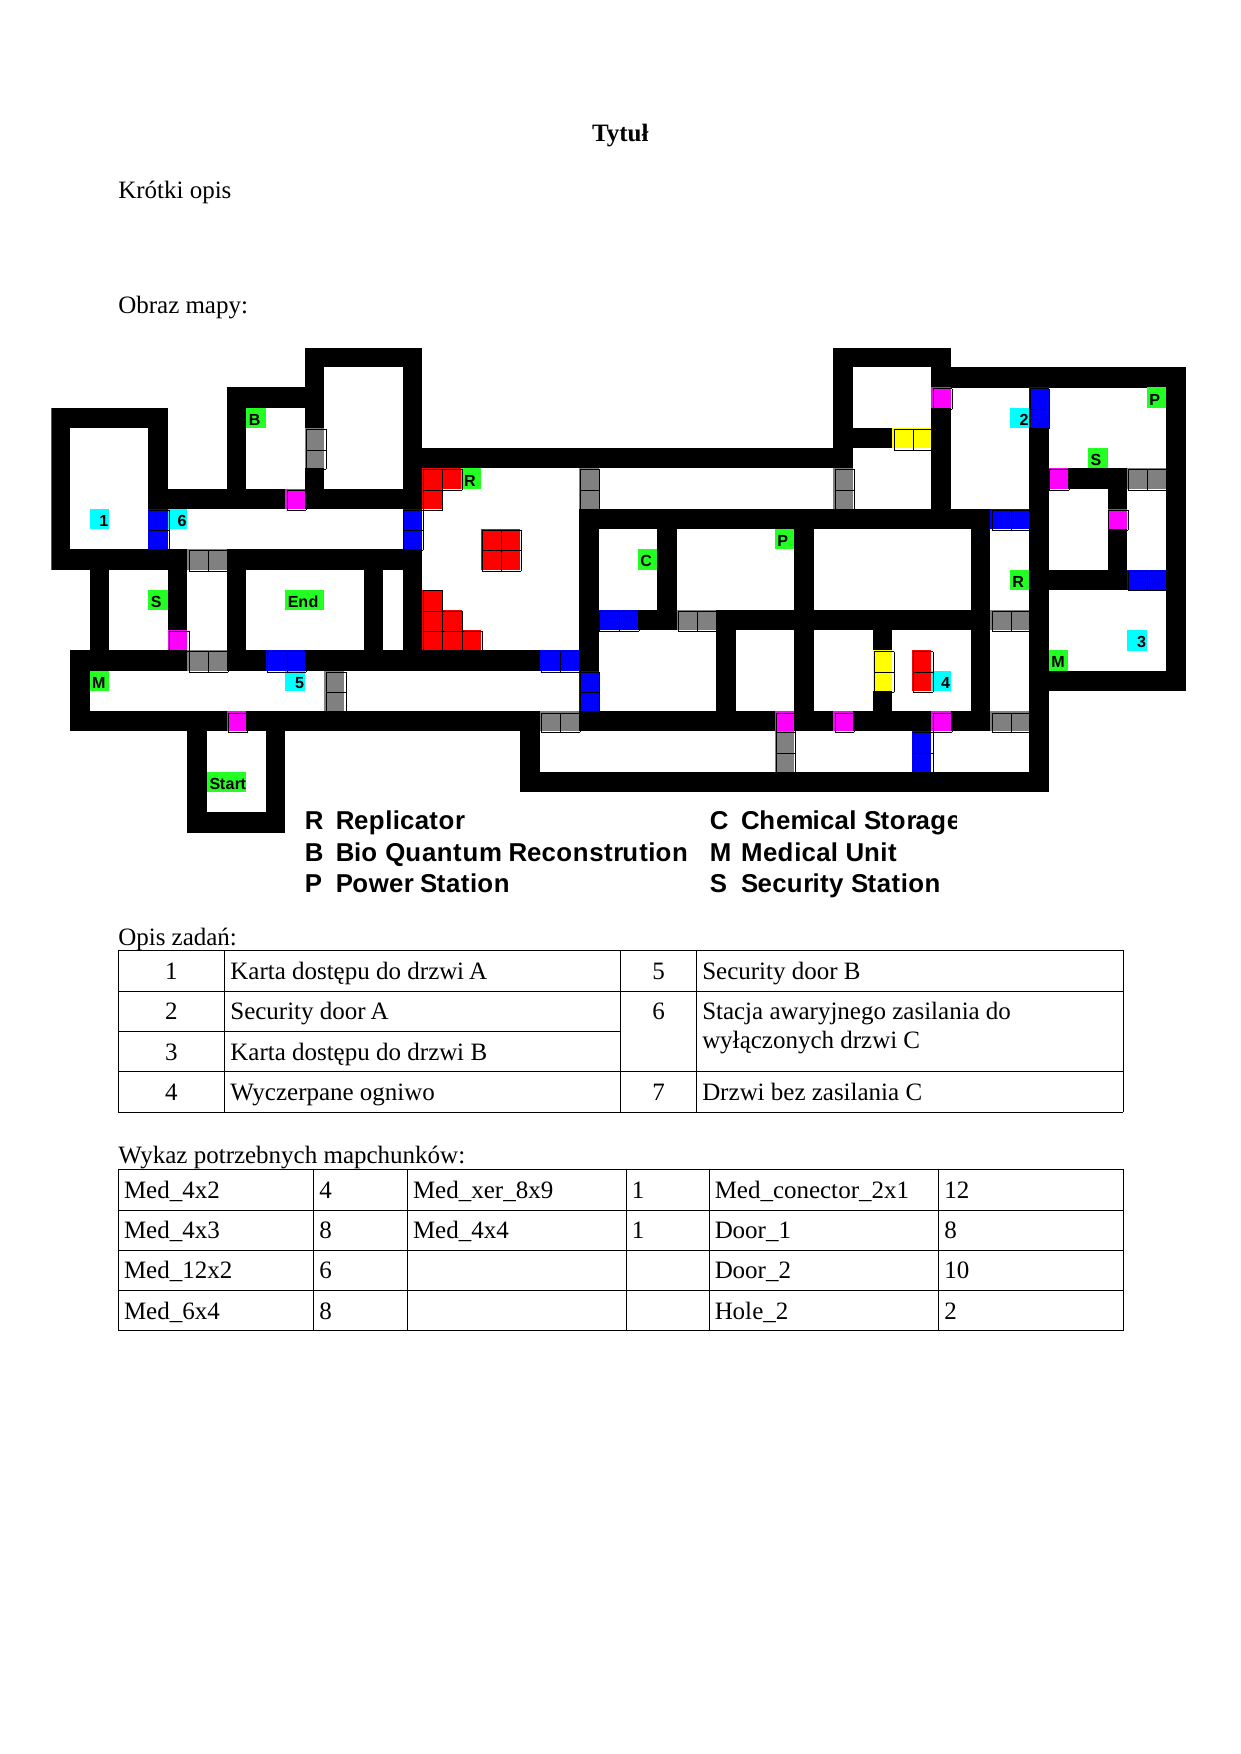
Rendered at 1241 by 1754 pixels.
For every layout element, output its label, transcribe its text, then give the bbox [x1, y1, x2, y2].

table_cell 6 [314, 1251, 407, 1290]
table_cell [627, 1251, 709, 1290]
text Wykaz potrzebnych mapchunków: [118, 1140, 1122, 1169]
text Obraz mapy: [118, 291, 1122, 319]
table_cell Drzwi bez zasilania C [697, 1072, 1123, 1112]
table_header 12 [939, 1170, 1123, 1209]
table_cell 6 [621, 992, 696, 1071]
table_cell 3 [119, 1032, 224, 1071]
table_cell Wyczerpane ogniwo [225, 1072, 620, 1112]
table_header 5 [621, 951, 696, 991]
table_header 1 [627, 1170, 709, 1209]
table_header Karta dostępu do drzwi A [225, 951, 620, 991]
table_cell Stacja awaryjnego zasilania do wyłączonych drzwi C [697, 992, 1123, 1071]
text Opis zadań: [118, 922, 1122, 950]
table_cell Med_12x2 [119, 1251, 313, 1290]
table_cell 1 [627, 1211, 709, 1250]
table_cell 10 [939, 1251, 1123, 1290]
table_header 4 [314, 1170, 407, 1209]
table_cell Karta dostępu do drzwi B [225, 1032, 620, 1071]
table_cell 7 [621, 1072, 696, 1112]
table_cell 8 [314, 1211, 407, 1250]
table_cell 8 [939, 1211, 1123, 1250]
table_cell Hole_2 [710, 1291, 938, 1330]
table_cell [627, 1291, 709, 1330]
table_cell Med_4x4 [408, 1211, 626, 1250]
table_cell 2 [119, 992, 224, 1031]
table_header 1 [119, 951, 224, 991]
table_cell Door_2 [710, 1251, 938, 1290]
table_header Med_4x2 [119, 1170, 313, 1209]
table_cell 2 [939, 1291, 1123, 1330]
table_header Security door B [697, 951, 1123, 991]
table_cell [408, 1291, 626, 1330]
text Tytuł [118, 118, 1122, 147]
table_cell Security door A [225, 992, 620, 1031]
table_cell 8 [314, 1291, 407, 1330]
table_cell Med_6x4 [119, 1291, 313, 1330]
table_cell Door_1 [710, 1211, 938, 1250]
text Krótki opis [118, 176, 1122, 204]
table_cell [408, 1251, 626, 1290]
table_header Med_conector_2x1 [710, 1170, 938, 1209]
table_cell Med_4x3 [119, 1211, 313, 1250]
table_header Med_xer_8x9 [408, 1170, 626, 1209]
table_cell 4 [119, 1072, 224, 1112]
